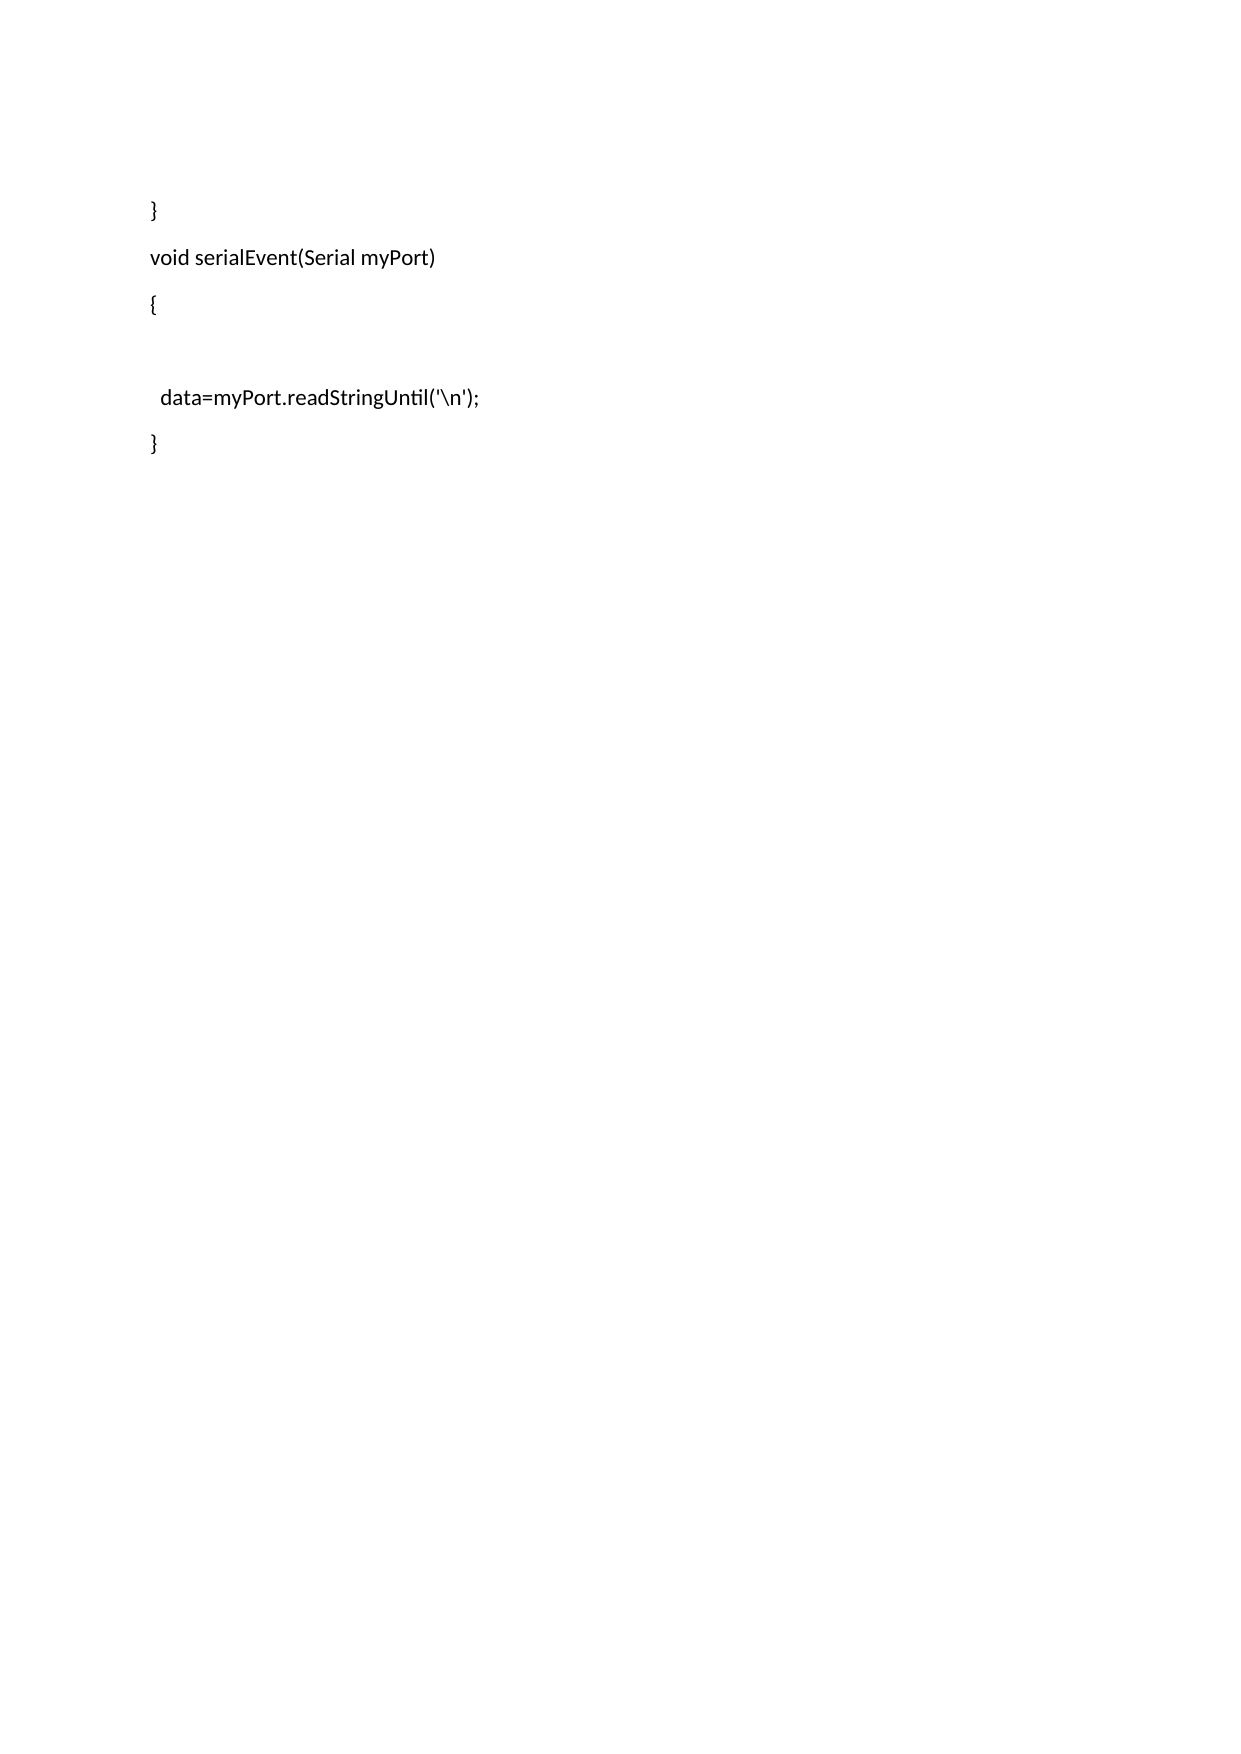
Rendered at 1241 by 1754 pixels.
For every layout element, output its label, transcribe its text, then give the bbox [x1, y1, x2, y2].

text { [150, 290, 1090, 318]
text } [150, 429, 1090, 457]
text void serialEvent(Serial myPort) [150, 243, 1090, 271]
text } [150, 197, 1090, 224]
text data=myPort.readStringUntil('\n'); [150, 383, 1090, 411]
